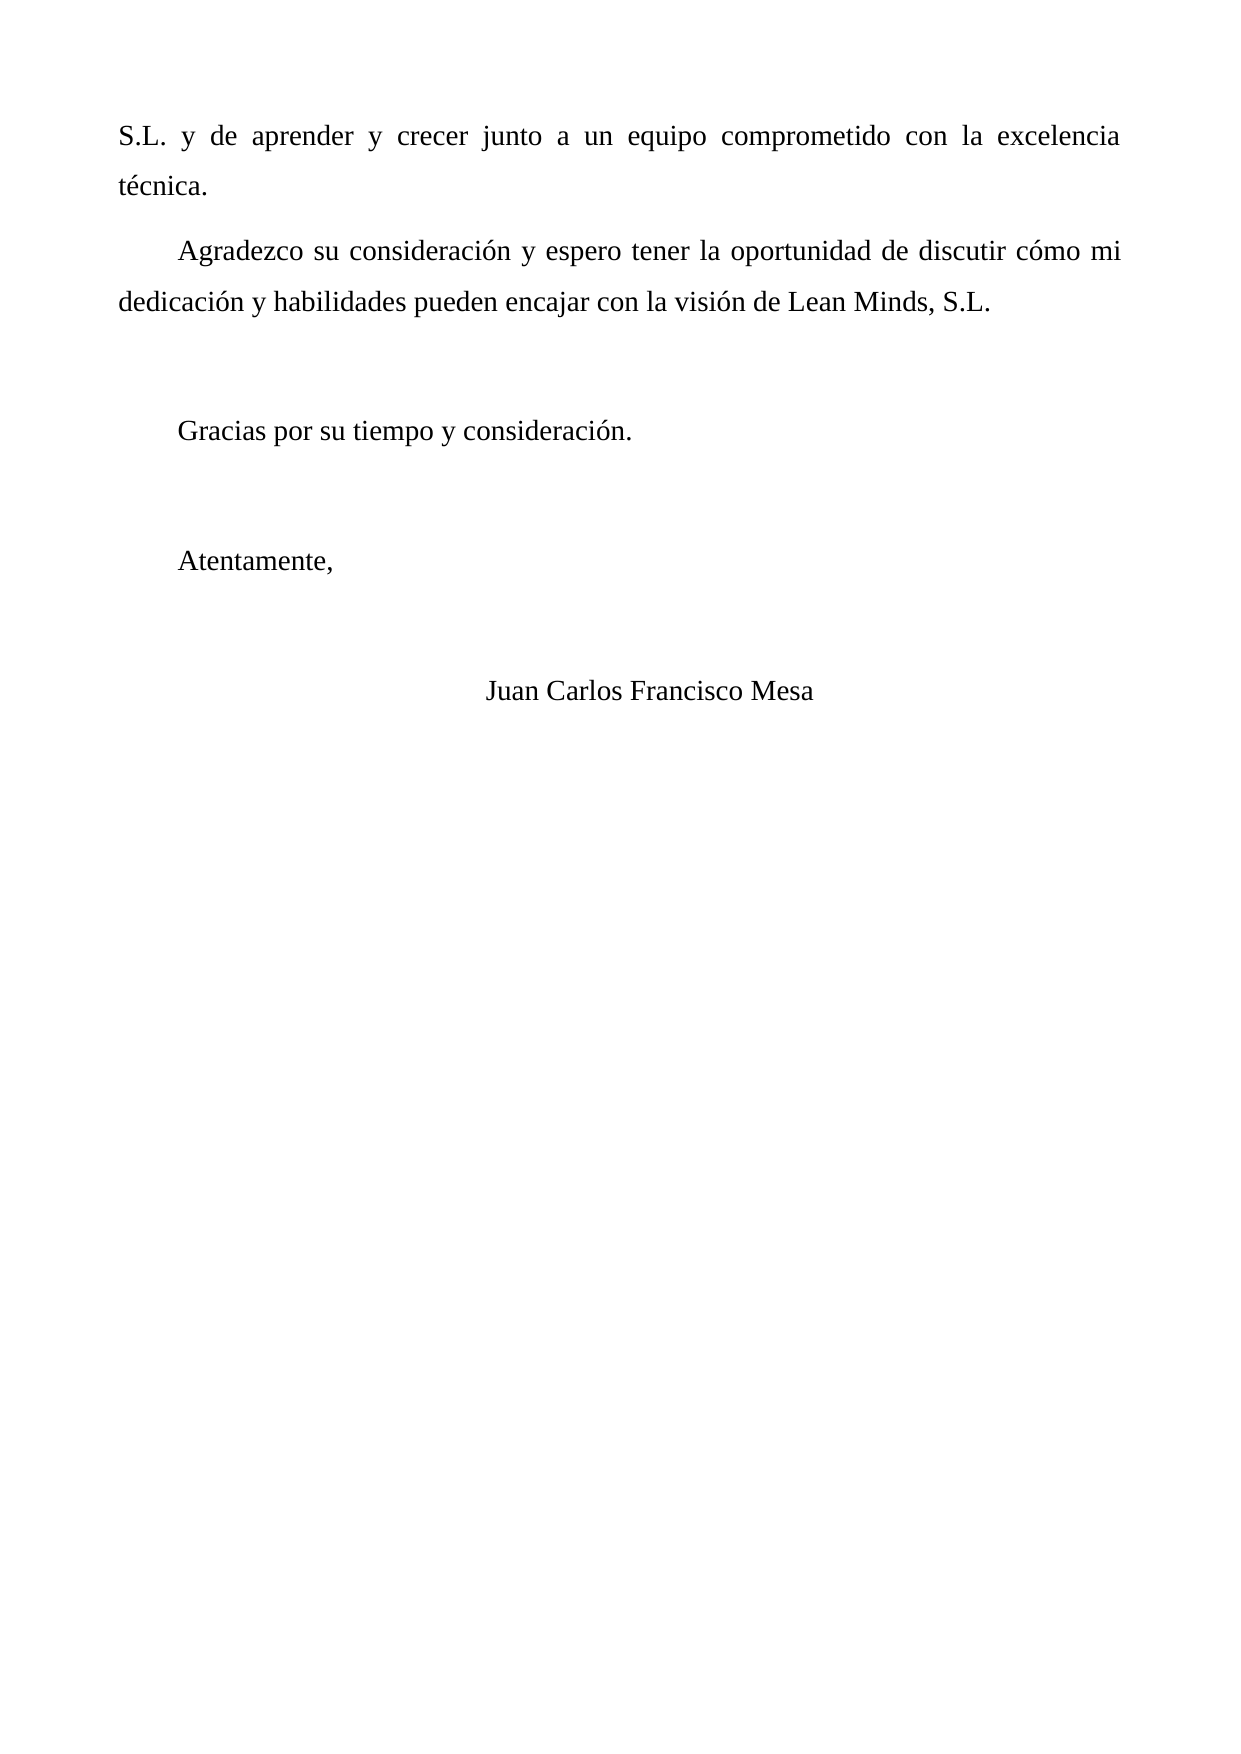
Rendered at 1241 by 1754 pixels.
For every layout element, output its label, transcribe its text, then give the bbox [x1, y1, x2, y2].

text Atentamente, [118, 543, 1122, 577]
text Juan Carlos Francisco Mesa [118, 673, 1122, 707]
text S.L. y de aprender y crecer junto a un equipo comprometido con la excelencia técnica. [118, 118, 1122, 202]
text Gracias por su tiempo y consideración. [118, 413, 1122, 447]
text Agradezco su consideración y espero tener la oportunidad de discutir cómo mi dedicación y habilidades pueden encajar con la visión de Lean Minds, S.L. [118, 233, 1122, 317]
